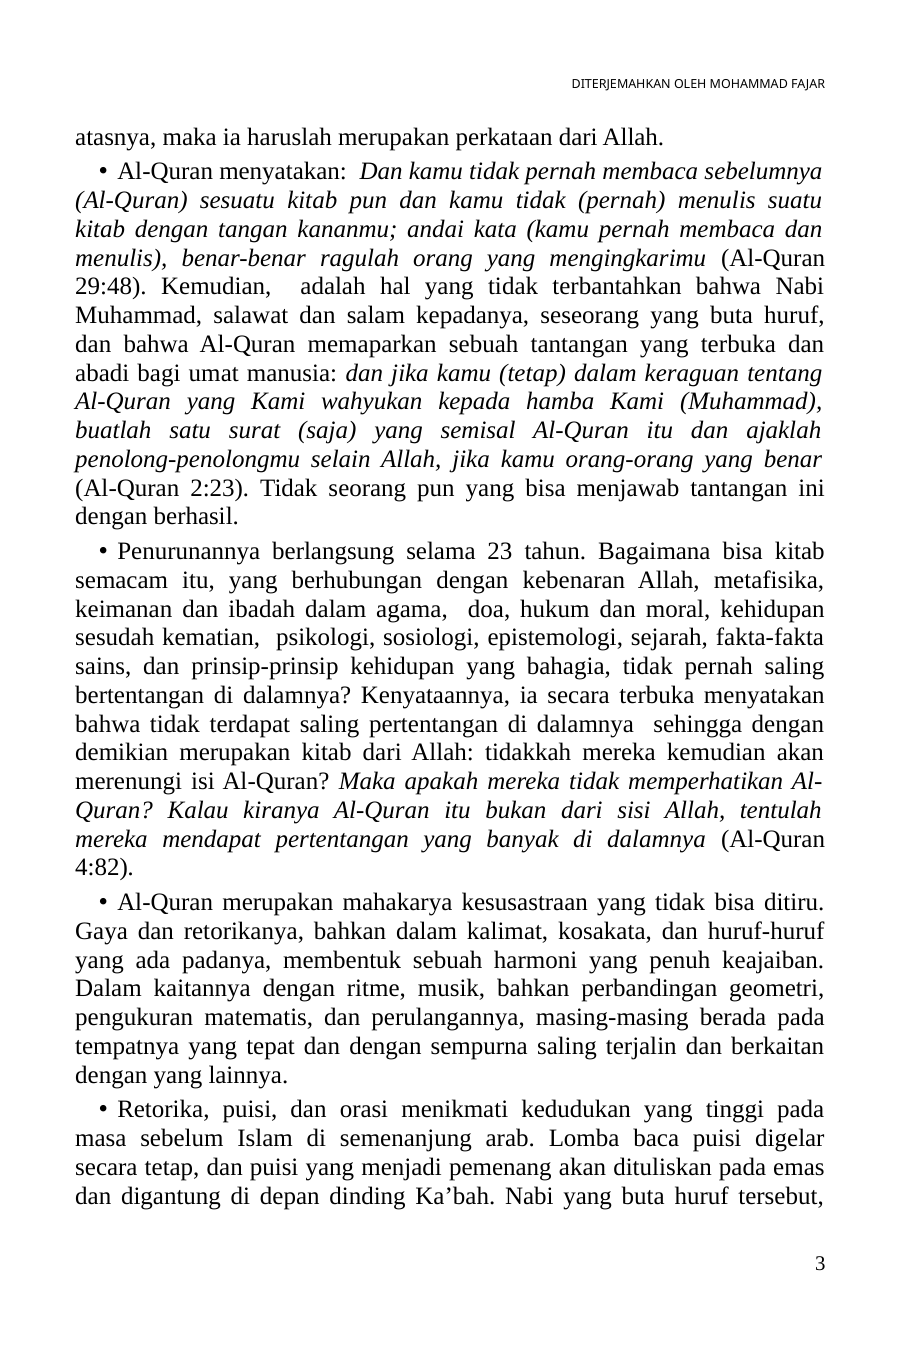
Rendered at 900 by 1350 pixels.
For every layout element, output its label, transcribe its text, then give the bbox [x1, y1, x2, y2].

list Al-Quran merupakan mahakarya kesusastraan yang tidak bisa ditiru. Gaya dan retorikanya, bahkan dalam kalimat, kosakata, dan huruf-huruf yang ada padanya, membentuk sebuah harmoni yang penuh keajaiban. Dalam kaitannya dengan ritme, musik, bahkan perbandingan geometri, pengukuran matematis, dan perulangannya, masing-masing berada pada tempatnya yang tepat dan dengan sempurna saling terjalin dan berkaitan dengan yang lainnya. [75, 887, 825, 1088]
list Al-Quran menyatakan: Dan kamu tidak pernah membaca sebelumnya (Al-Quran) sesuatu kitab pun dan kamu tidak (pernah) menulis suatu kitab dengan tangan kananmu; andai kata (kamu pernah membaca dan menulis), benar-benar ragulah orang yang mengingkarimu (Al-Quran 29:48). Kemudian, adalah hal yang tidak terbantahkan bahwa Nabi Muhammad, salawat dan salam kepadanya, seseorang yang buta huruf, dan bahwa Al-Quran memaparkan sebuah tantangan yang terbuka dan abadi bagi umat manusia: dan jika kamu (tetap) dalam keraguan tentang Al-Quran yang Kami wahyukan kepada hamba Kami (Muhammad), buatlah satu surat (saja) yang semisal Al-Quran itu dan ajaklah penolong-penolongmu selain Allah, jika kamu orang-orang yang benar (Al-Quran 2:23). Tidak seorang pun yang bisa menjawab tantangan ini dengan berhasil. [75, 156, 825, 530]
list Penurunannya berlangsung selama 23 tahun. Bagaimana bisa kitab semacam itu, yang berhubungan dengan kebenaran Allah, metafisika, keimanan dan ibadah dalam agama, doa, hukum dan moral, kehidupan sesudah kematian, psikologi, sosiologi, epistemologi, sejarah, fakta-fakta sains, dan prinsip-prinsip kehidupan yang bahagia, tidak pernah saling bertentangan di dalamnya? Kenyataannya, ia secara terbuka menyatakan bahwa tidak terdapat saling pertentangan di dalamnya sehingga dengan demikian merupakan kitab dari Allah: tidakkah mereka kemudian akan merenungi isi Al-Quran? Maka apakah mereka tidak memperhatikan Al-Quran? Kalau kiranya Al-Quran itu bukan dari sisi Allah, tentulah mereka mendapat pertentangan yang banyak di dalamnya (Al-Quran 4:82). [75, 536, 825, 881]
list atasnya, maka ia haruslah merupakan perkataan dari Allah. [75, 122, 825, 150]
list Retorika, puisi, dan orasi menikmati kedudukan yang tinggi pada masa sebelum Islam di semenanjung arab. Lomba baca puisi digelar secara tetap, dan puisi yang menjadi pemenang akan dituliskan pada emas dan digantung di depan dinding Ka’bah. Nabi yang buta huruf tersebut, [75, 1094, 825, 1209]
